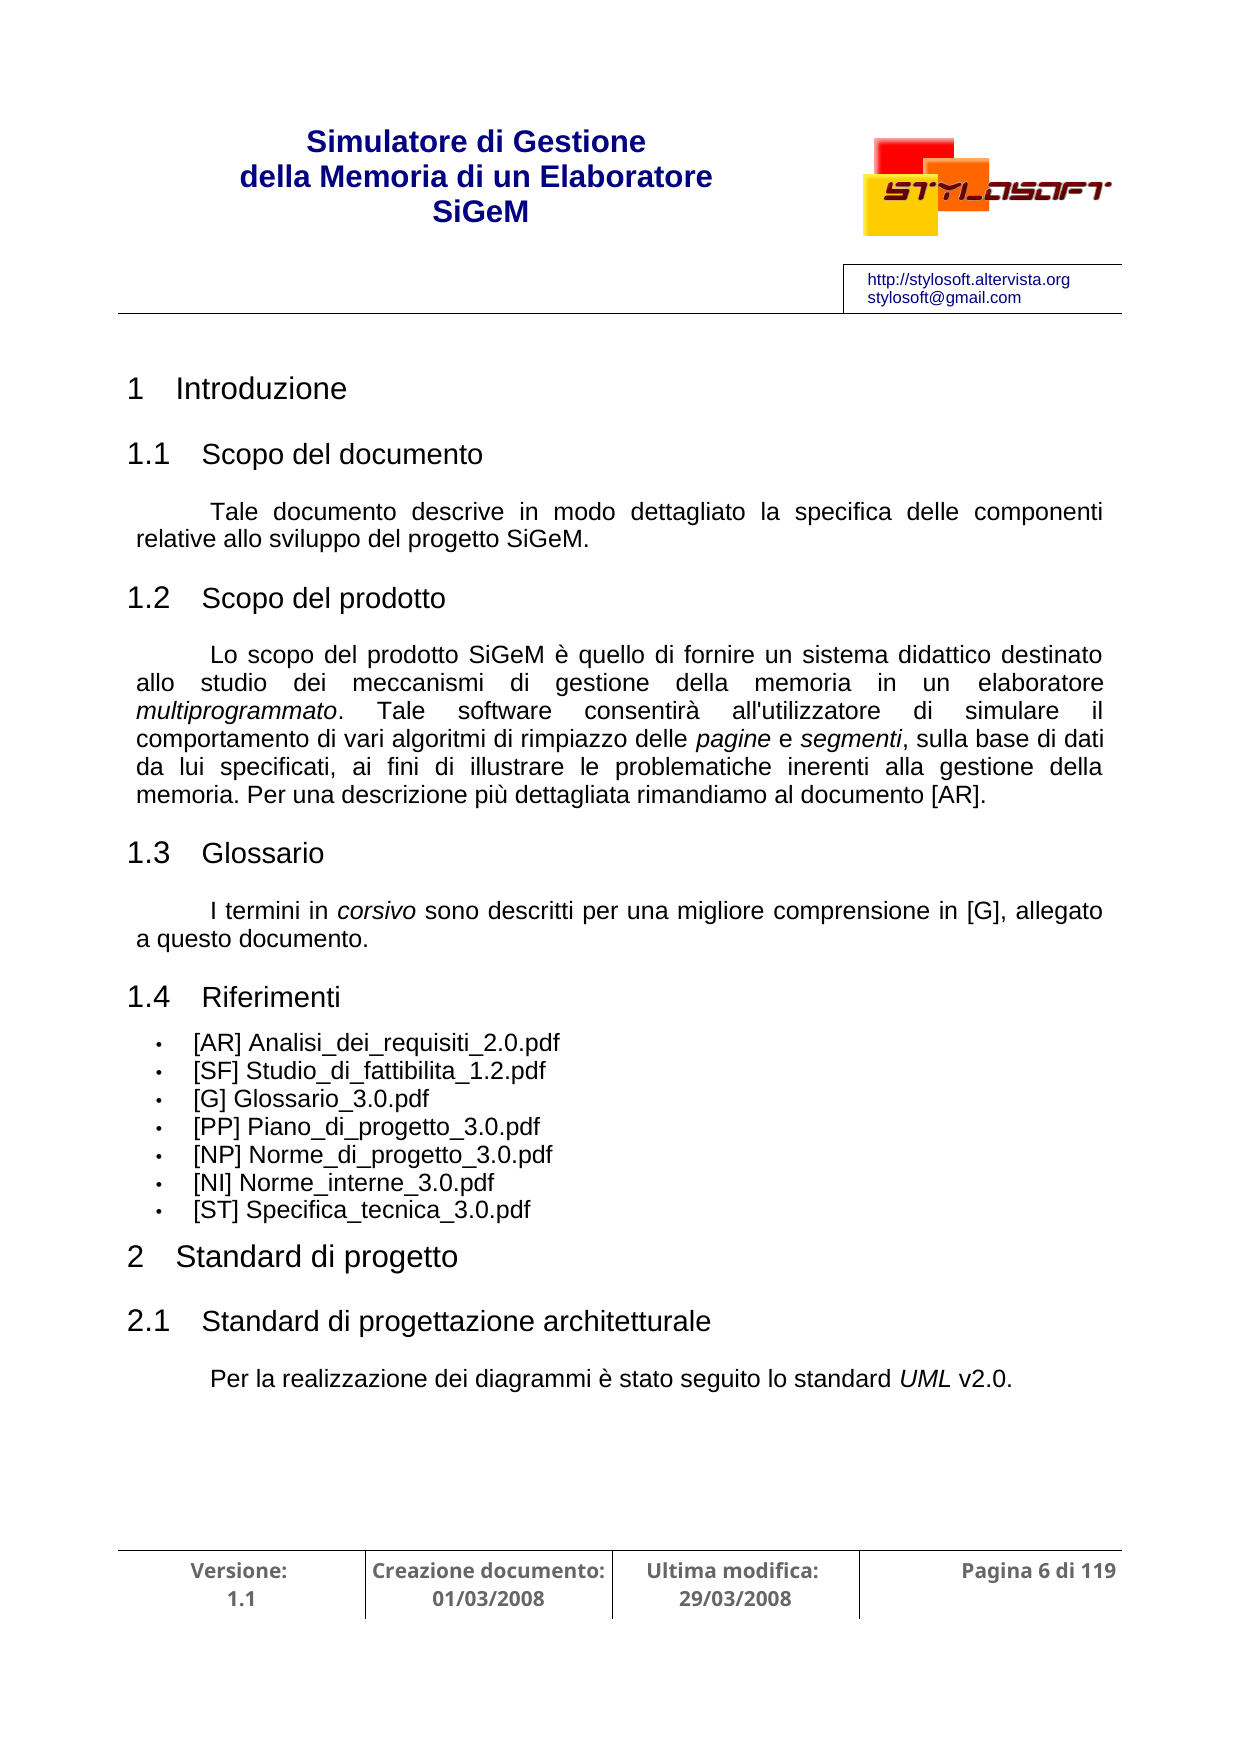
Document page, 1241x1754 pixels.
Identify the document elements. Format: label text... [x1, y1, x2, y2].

subtitle Glossario [118, 761, 1122, 796]
subtitle Standard di programmazione [118, 1377, 1122, 1412]
list [G] Glossario_3.0.pdf [156, 996, 1122, 1024]
text Lo scopo del prodotto SiGeM è quello di fornire un sistema didattico destinato allo studio dei meccanismi di gestione della memoria in un elaboratore multiprogrammato. Tale software consentirà all'utilizzatore di simulare il comportamento di vari algoritmi di rimpiazzo delle pagine e segmenti, sulla base di dati da lui specificati, ai fini di illustrare le problematiche inerenti alla gestione della memoria. Per una descrizione più dettagliata rimandiamo al documento [AR]. [136, 582, 1104, 749]
subtitle Scopo del documento [118, 421, 1122, 456]
picture [848, 123, 1117, 247]
subtitle Riferimenti [118, 890, 1122, 925]
list [NI] Norme_interne_3.0.pdf [156, 1079, 1122, 1107]
text Tale documento descrive in modo dettagliato la specifica delle componenti relative allo sviluppo del progetto SiGeM. [136, 468, 1104, 523]
list [PP] Piano_di_progetto_3.0.pdf [156, 1024, 1122, 1052]
subtitle Scopo del prodotto [118, 535, 1122, 570]
text Per la realizzazione dei diagrammi è stato seguito lo standard UML v2.0. [136, 1247, 1104, 1274]
subtitle Standard di progetto [118, 1150, 1122, 1185]
subtitle Standard di progettazione architetturale [118, 1200, 1122, 1235]
list [ST] Specifica_tecnica_3.0.pdf [156, 1107, 1122, 1135]
text I termini in corsivo sono descritti per una migliore comprensione in [G], allegato a questo documento. [136, 808, 1104, 864]
list [AR] Analisi_dei_requisiti_2.0.pdf [156, 940, 1122, 968]
list [NP] Norme_di_progetto_3.0.pdf [156, 1052, 1122, 1079]
list [SF] Studio_di_fattibilita_1.2.pdf [156, 968, 1122, 996]
subtitle Standard di documentazione del codice [118, 1286, 1122, 1321]
subtitle Introduzione [118, 371, 1122, 406]
text Per la documentazione del codice sono stati usati commenti nel formato Javadoc, in modo da poter poi generare la documentazione dei file sorgenti in maniera automatica. [118, 1321, 1122, 1377]
text Come linguaggio di programmazione è stato deciso di usare il linguaggio di programmazione Java della Sun Microsystem Inc. versione 1.6. [136, 1424, 1104, 1479]
